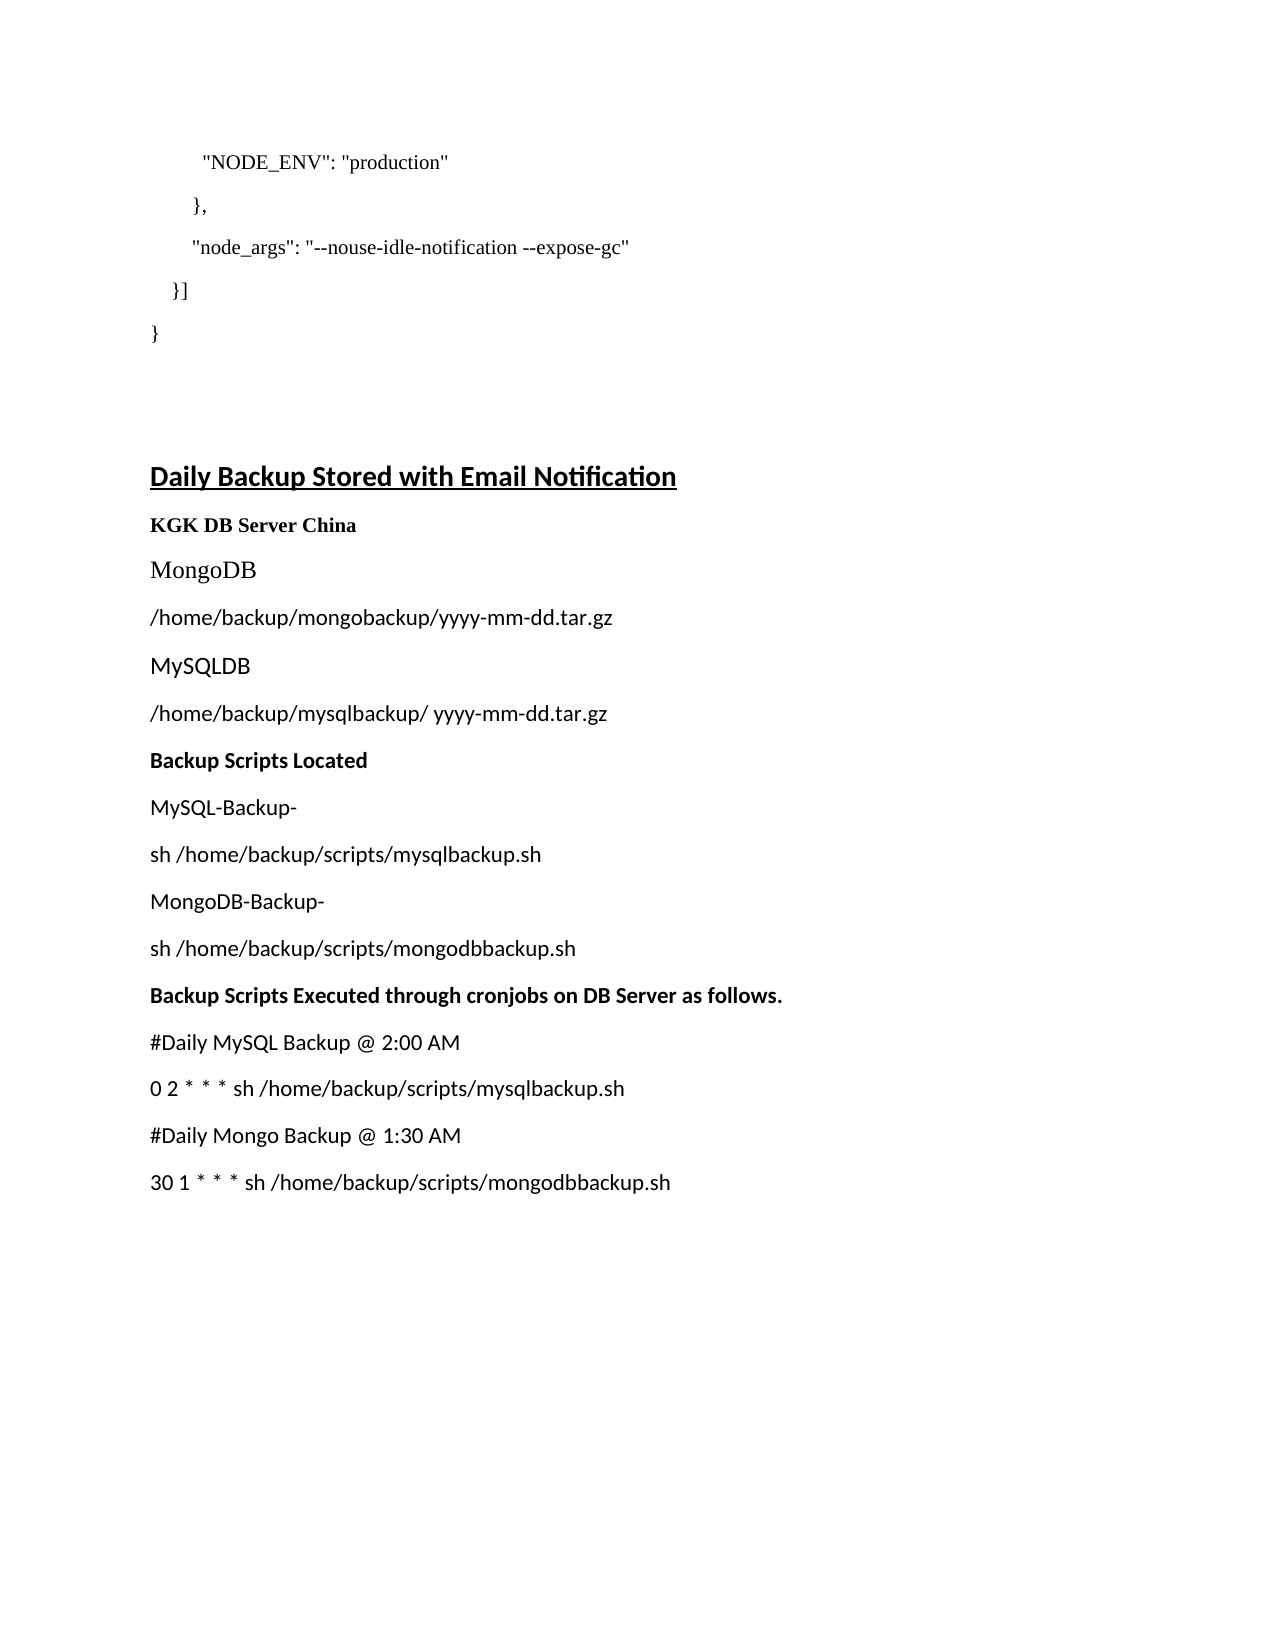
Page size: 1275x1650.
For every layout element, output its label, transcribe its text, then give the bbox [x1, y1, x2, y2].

text "NODE_ENV": "production" [150, 150, 1125, 174]
text MongoDB [150, 555, 1125, 584]
text }] [150, 278, 1125, 302]
text } [150, 320, 1125, 344]
text 0 2 * * * sh /home/backup/scripts/mysqlbackup.sh [150, 1074, 1125, 1102]
text }, [150, 193, 1125, 217]
text MySQLDB [150, 650, 1125, 680]
text Daily Backup Stored with Email Notification [150, 458, 1125, 493]
text MongoDB-Backup- [150, 887, 1125, 915]
text KGK DB Server China [150, 513, 1125, 537]
text "node_args": "--nouse-idle-notification --expose-gc" [150, 235, 1125, 259]
text /home/backup/mysqlbackup/ yyyy-mm-dd.tar.gz [150, 699, 1125, 727]
text sh /home/backup/scripts/mysqlbackup.sh [150, 840, 1125, 868]
text #Daily MySQL Backup @ 2:00 AM [150, 1028, 1125, 1056]
text #Daily Mongo Backup @ 1:30 AM [150, 1121, 1125, 1149]
text 30 1 * * * sh /home/backup/scripts/mongodbbackup.sh [150, 1168, 1125, 1196]
text Backup Scripts Executed through cronjobs on DB Server as follows. [150, 981, 1125, 1009]
text sh /home/backup/scripts/mongodbbackup.sh [150, 934, 1125, 962]
text MySQL-Backup- [150, 793, 1125, 821]
text /home/backup/mongobackup/yyyy-mm-dd.tar.gz [150, 603, 1125, 631]
text Backup Scripts Located [150, 746, 1125, 774]
